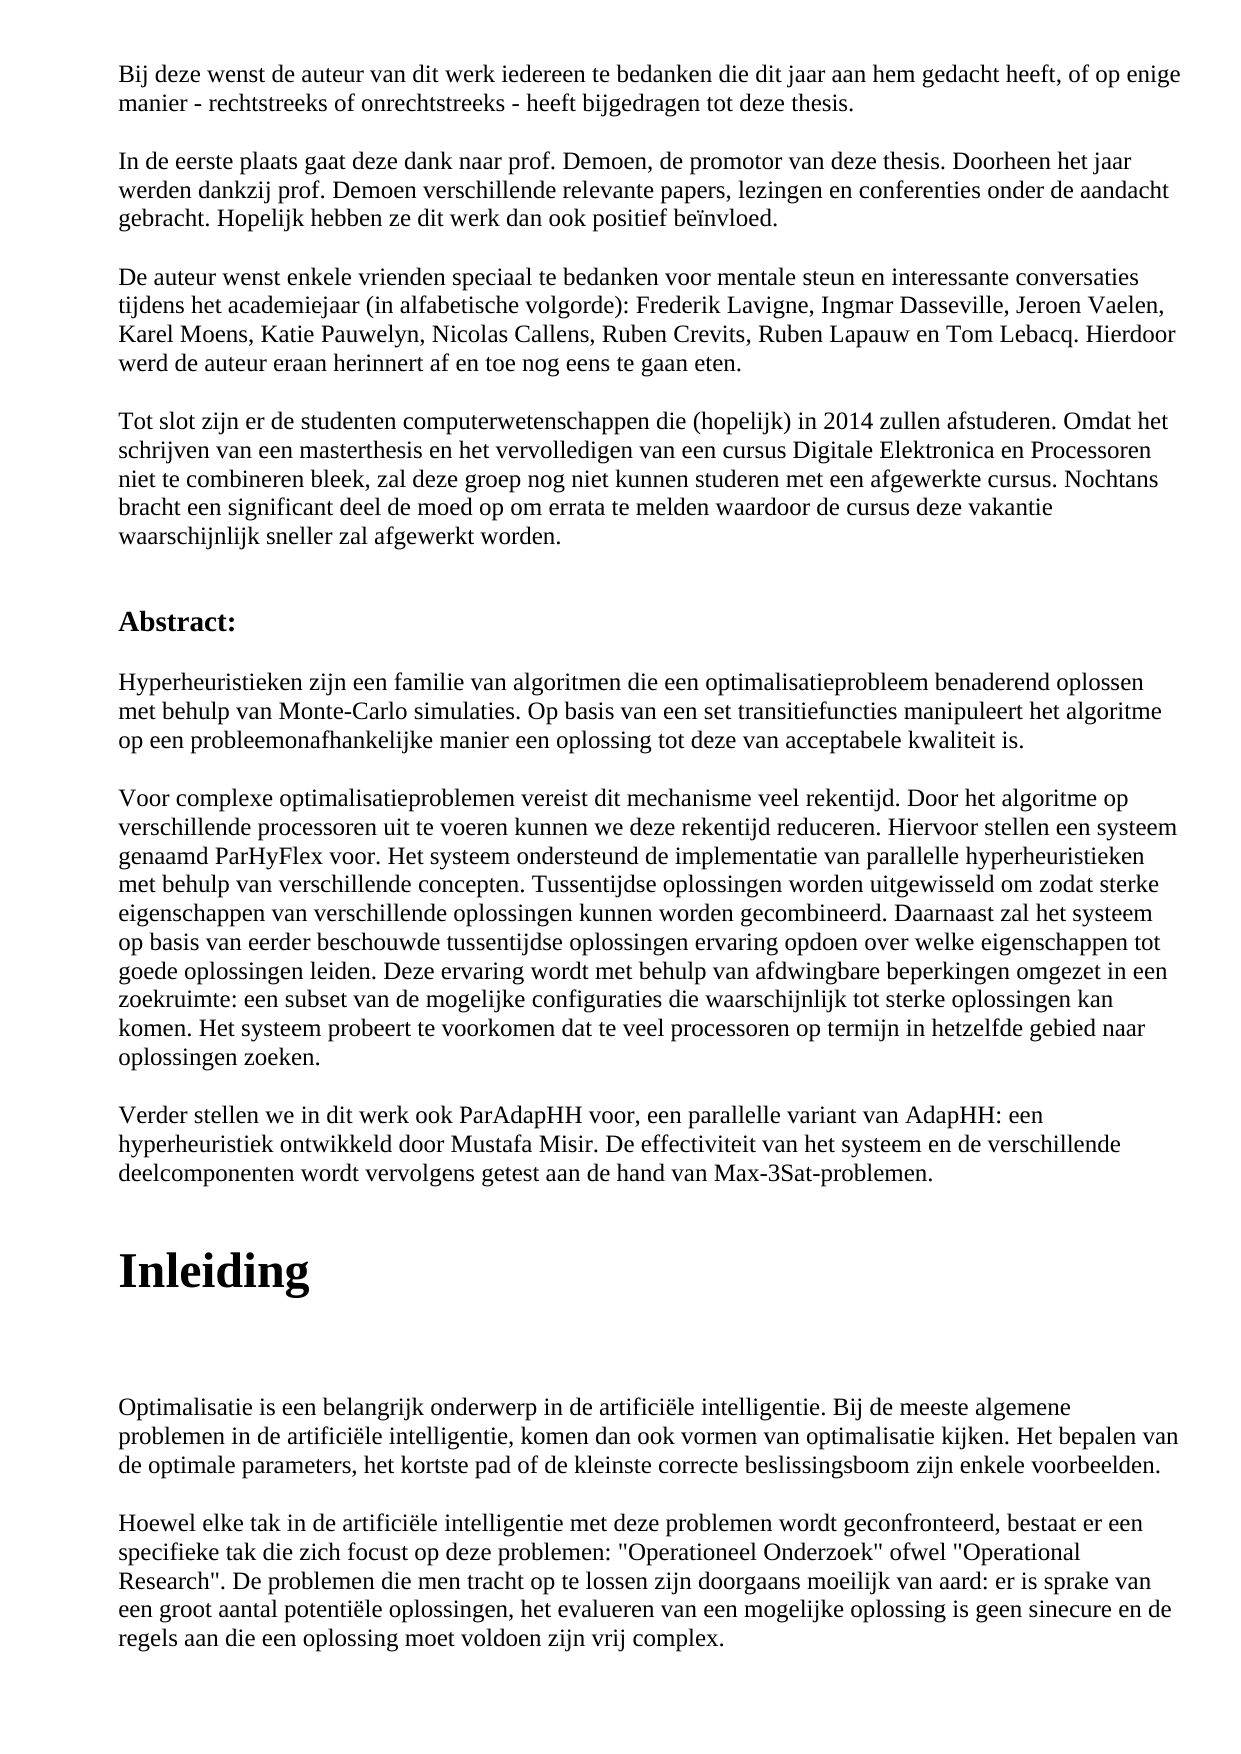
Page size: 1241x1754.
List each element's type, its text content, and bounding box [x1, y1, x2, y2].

text Voor complexe optimalisatieproblemen vereist dit mechanisme veel rekentijd. Door het algoritme op verschillende processoren uit te voeren kunnen we deze rekentijd reduceren. Hiervoor stellen een systeem genaamd ParHyFlex voor. Het systeem ondersteund de implementatie van parallelle hyperheuristieken met behulp van verschillende concepten. Tussentijdse oplossingen worden uitgewisseld om zodat sterke eigenschappen van verschillende oplossingen kunnen worden gecombineerd. Daarnaast zal het systeem op basis van eerder beschouwde tussentijdse oplossingen ervaring opdoen over welke eigenschappen tot goede oplossingen leiden. Deze ervaring wordt met behulp van afdwingbare beperkingen omgezet in een zoekruimte: een subset van de mogelijke configuraties die waarschijnlijk tot sterke oplossingen kan komen. Het systeem probeert te voorkomen dat te veel processoren op termijn in hetzelfde gebied naar oplossingen zoeken. [118, 783, 1181, 1071]
text Hyperheuristieken zijn een familie van algoritmen die een optimalisatieprobleem benaderend oplossen met behulp van Monte-Carlo simulaties. Op basis van een set transitiefuncties manipuleert het algoritme op een probleemonafhankelijke manier een oplossing tot deze van acceptabele kwaliteit is. [118, 667, 1181, 754]
text Tot slot zijn er de studenten computerwetenschappen die (hopelijk) in 2014 zullen afstuderen. Omdat het schrijven van een masterthesis en het vervolledigen van een cursus Digitale Elektronica en Processoren niet te combineren bleek, zal deze groep nog niet kunnen studeren met een afgewerkte cursus. Nochtans bracht een significant deel de moed op om errata te melden waardoor de cursus deze vakantie waarschijnlijk sneller zal afgewerkt worden. [118, 406, 1181, 550]
text Bij deze wenst de auteur van dit werk iedereen te bedanken die dit jaar aan hem gedacht heeft, of op enige manier - rechtstreeks of onrechtstreeks - heeft bijgedragen tot deze thesis. [118, 59, 1181, 117]
text In de eerste plaats gaat deze dank naar prof. Demoen, de promotor van deze thesis. Doorheen het jaar werden dankzij prof. Demoen verschillende relevante papers, lezingen en conferenties onder de aandacht gebracht. Hopelijk hebben ze dit werk dan ook positief beïnvloed. [118, 146, 1181, 232]
text Verder stellen we in dit werk ook ParAdapHH voor, een parallelle variant van AdapHH: een hyperheuristiek ontwikkeld door Mustafa Misir. De effectiviteit van het systeem en de verschillende deelcomponenten wordt vervolgens getest aan de hand van Max-3Sat-problemen. [118, 1100, 1181, 1186]
text Hoewel elke tak in de artificiële intelligentie met deze problemen wordt geconfronteerd, bestaat er een specifieke tak die zich focust op deze problemen: "Operationeel Onderzoek" ofwel "Operational Research". De problemen die men tracht op te lossen zijn doorgaans moeilijk van aard: er is sprake van een groot aantal potentiële oplossingen, het evalueren van een mogelijke oplossing is geen sinecure en de regels aan die een oplossing moet voldoen zijn vrij complex. [118, 1508, 1181, 1652]
text De auteur wenst enkele vrienden speciaal te bedanken voor mentale steun en interessante conversaties tijdens het academiejaar (in alfabetische volgorde): Frederik Lavigne, Ingmar Dasseville, Jeroen Vaelen, Karel Moens, Katie Pauwelyn, Nicolas Callens, Ruben Crevits, Ruben Lapauw en Tom Lebacq. Hierdoor werd de auteur eraan herinnert af en toe nog eens te gaan eten. [118, 262, 1181, 377]
text Optimalisatie is een belangrijk onderwerp in de artificiële intelligentie. Bij de meeste algemene problemen in de artificiële intelligentie, komen dan ook vormen van optimalisatie kijken. Het bepalen van de optimale parameters, het kortste pad of de kleinste correcte beslissingsboom zijn enkele voorbeelden. [118, 1392, 1181, 1479]
subtitle Inleiding [118, 1241, 1181, 1298]
subtitle Abstract: [118, 604, 1181, 638]
